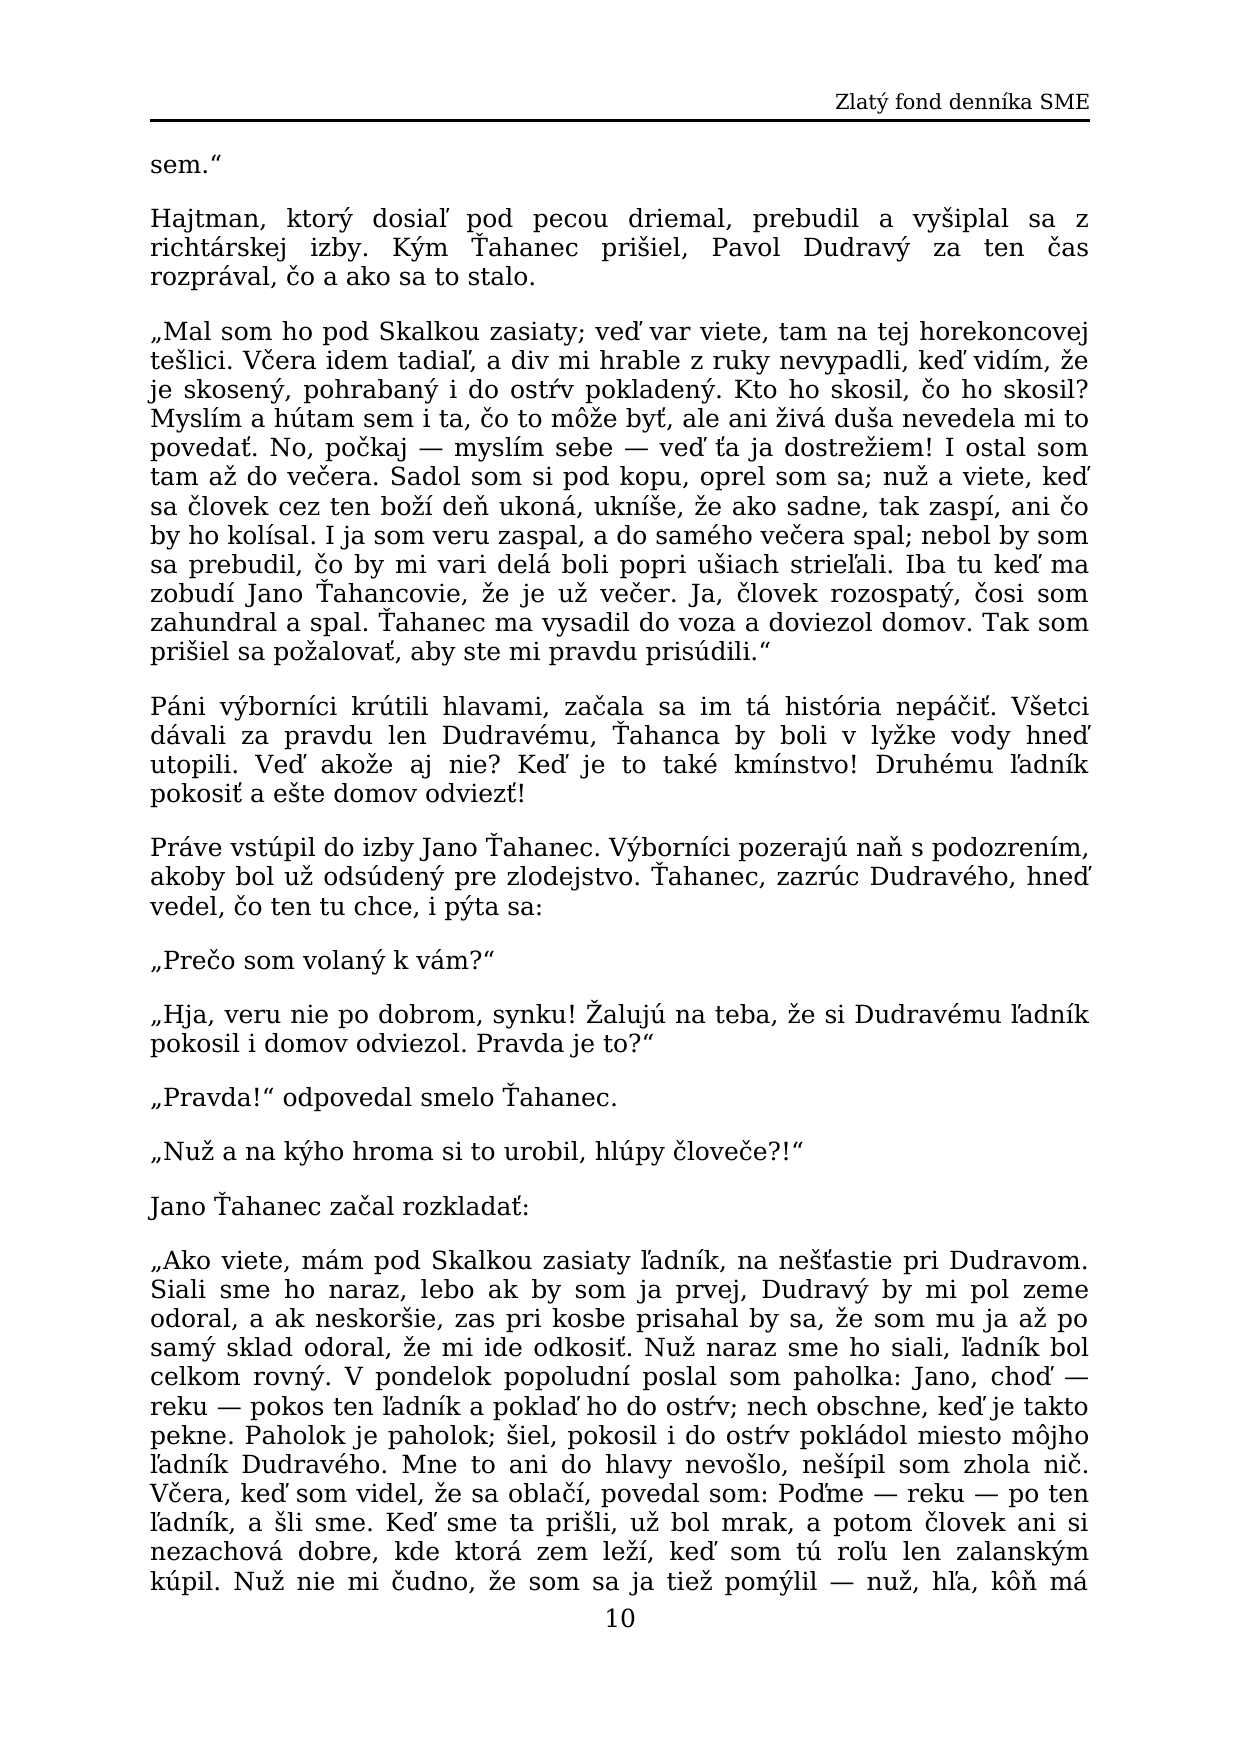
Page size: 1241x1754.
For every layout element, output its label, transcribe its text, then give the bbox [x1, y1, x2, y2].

text Jano Ťahanec začal rozkladať: [150, 1192, 1090, 1221]
text „Hja, veru nie po dobrom, synku! Žalujú na teba, že si Dudravému ľadník pokosil i domov odviezol. Pravda je to?“ [150, 1000, 1090, 1058]
text „Mal som ho pod Skalkou zasiaty; veď var viete, tam na tej horekoncovej tešlici. Včera idem tadiaľ, a div mi hrable z ruky nevypadli, keď vidím, že je skosený, pohrabaný i do ostŕv pokladený. Kto ho skosil, čo ho skosil? Myslím a hútam sem i ta, čo to môže byť, ale ani živá duša nevedela mi to povedať. No, počkaj — myslím sebe — veď ťa ja dostrežiem! I ostal som tam až do večera. Sadol som si pod kopu, oprel som sa; nuž a viete, keď sa človek cez ten boží deň ukoná, ukníše, že ako sadne, tak zaspí, ani čo by ho kolísal. I ja som veru zaspal, a do samého večera spal; nebol by som sa prebudil, čo by mi vari delá boli popri ušiach strieľali. Iba tu keď ma zobudí Jano Ťahancovie, že je už večer. Ja, človek rozospatý, čosi som zahundral a spal. Ťahanec ma vysadil do voza a doviezol domov. Tak som prišiel sa požalovať, aby ste mi pravdu prisúdili.“ [150, 317, 1090, 667]
text „Nuž a na kýho hroma si to urobil, hlúpy človeče?!“ [150, 1137, 1090, 1167]
text „Ako viete, mám pod Skalkou zasiaty ľadník, na nešťastie pri Dudravom. Siali sme ho naraz, lebo ak by som ja prvej, Dudravý by mi pol zeme odoral, a ak neskoršie, zas pri kosbe prisahal by sa, že som mu ja až po samý sklad odoral, že mi ide odkosiť. Nuž naraz sme ho siali, ľadník bol celkom rovný. V pondelok popoludní poslal som paholka: Jano, choď — reku — pokos ten ľadník a poklaď ho do ostŕv; nech obschne, keď je takto pekne. Paholok je paholok; šiel, pokosil i do ostŕv pokládol miesto môjho ľadník Dudravého. Mne to ani do hlavy nevošlo, nešípil som zhola nič. Včera, keď som videl, že sa oblačí, povedal som: Poďme — reku — po ten ľadník, a šli sme. Keď sme ta prišli, už bol mrak, a potom človek ani si nezachová dobre, kde ktorá zem leží, keď som tú roľu len zalanským kúpil. Nuž nie mi čudno, že som sa ja tiež pomýlil — nuž, hľa, kôň má [150, 1246, 1090, 1596]
text Hajtman, ktorý dosiaľ pod pecou driemal, prebudil a vyšiplal sa z richtárskej izby. Kým Ťahanec prišiel, Pavol Dudravý za ten čas rozprával, čo a ako sa to stalo. [150, 204, 1090, 292]
text „Prečo som volaný k vám?“ [150, 946, 1090, 975]
text Páni výborníci krútili hlavami, začala sa im tá história nepáčiť. Všetci dávali za pravdu len Dudravému, Ťahanca by boli v lyžke vody hneď utopili. Veď akože aj nie? Keď je to také kmínstvo! Druhému ľadník pokosiť a ešte domov odviezť! [150, 692, 1090, 808]
text sem.“ [150, 150, 1090, 179]
text Práve vstúpil do izby Jano Ťahanec. Výborníci pozerajú naň s podozrením, akoby bol už odsúdený pre zlodejstvo. Ťahanec, zazrúc Dudravého, hneď vedel, čo ten tu chce, i pýta sa: [150, 833, 1090, 921]
text „Pravda!“ odpovedal smelo Ťahanec. [150, 1083, 1090, 1112]
